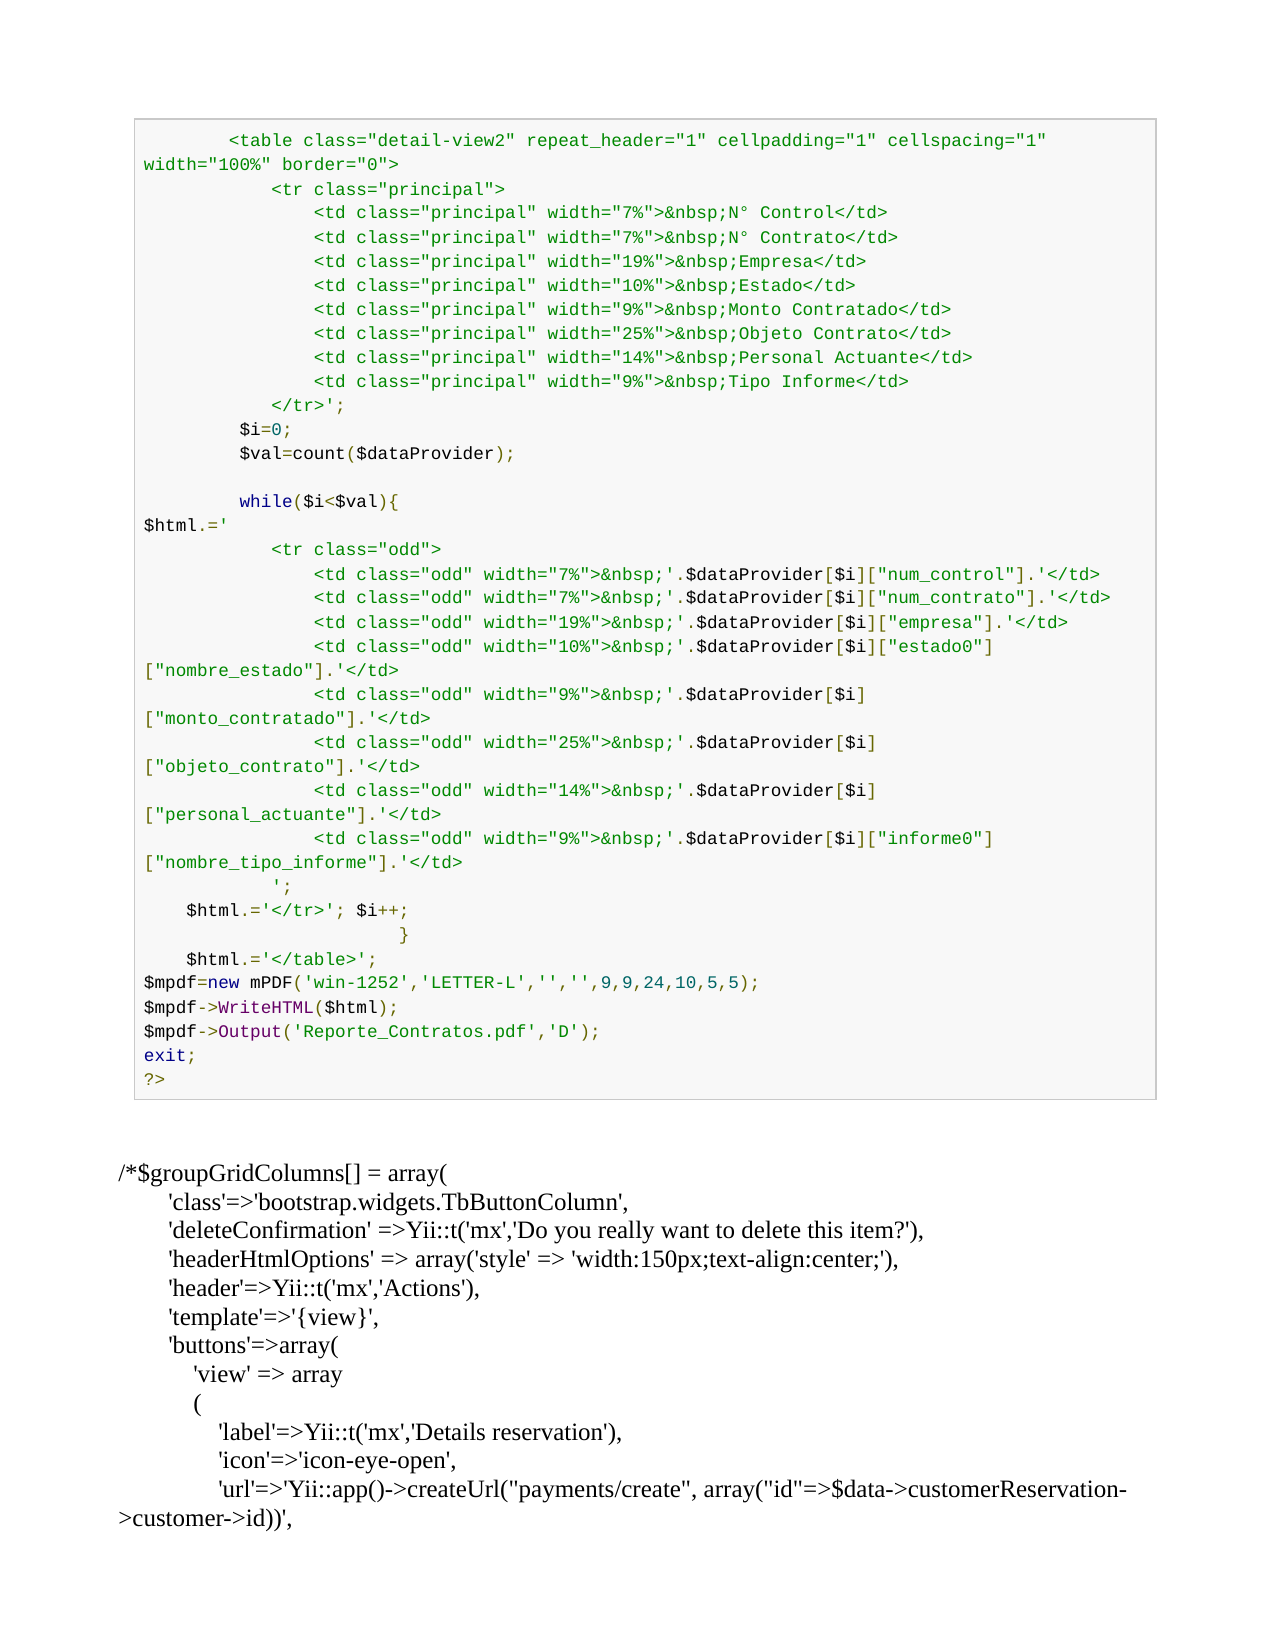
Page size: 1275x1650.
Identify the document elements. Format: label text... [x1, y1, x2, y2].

text 'icon'=>'icon-eye-open', [118, 1445, 1157, 1474]
text 'headerHtmlOptions' => array('style' => 'width:150px;text-align:center;'), [118, 1244, 1157, 1273]
text /*$groupGridColumns[] = array( [118, 1158, 1157, 1187]
text 'template'=>'{view}', [118, 1302, 1157, 1330]
text 'buttons'=>array( [118, 1330, 1157, 1359]
text <table class="detail-view2" repeat_header="1" cellpadding="1" cellspacing="1" width="100%" border="0"> <tr class="principal"> <td class="principal" width="7%">&nbsp;N° Control</td> <td class="principal" width="7%">&nbsp;N° Contrato</td> <td class="principal" width="19%">&nbsp;Empresa</td> <td class="principal" width="10%">&nbsp;Estado</td> <td class="principal" width="9%">&nbsp;Monto Contratado</td> <td class="principal" width="25%">&nbsp;Objeto Contrato</td> <td class="principal" width="14%">&nbsp;Personal Actuante</td> <td class="principal" width="9%">&nbsp;Tipo Informe</td> </tr>'; $i=0; $val=count($dataProvider); while($i<$val){ $html.=' <tr class="odd"> <td class="odd" width="7%">&nbsp;'.$dataProvider[$i]["num_control"].'</td> <td class="odd" width="7%">&nbsp;'.$dataProvider[$i]["num_contrato"].'</td> <td class="odd" width="19%">&nbsp;'.$dataProvider[$i]["empresa"].'</td> <td class="odd" width="10%">&nbsp;'.$dataProvider[$i]["estado0"]["nombre_estado"].'</td> <td class="odd" width="9%">&nbsp;'.$dataProvider[$i]["monto_contratado"].'</td> <td class="odd" width="25%">&nbsp;'.$dataProvider[$i]["objeto_contrato"].'</td> <td class="odd" width="14%">&nbsp;'.$dataProvider[$i]["personal_actuante"].'</td> <td class="odd" width="9%">&nbsp;'.$dataProvider[$i]["informe0"]["nombre_tipo_informe"].'</td> '; $html.='</tr>'; $i++; } $html.='</table>'; $mpdf=new mPDF('win-1252','LETTER-L','','',9,9,24,10,5,5); $mpdf->WriteHTML($html); $mpdf->Output('Reporte_Contratos.pdf','D'); exit; ?> [135, 120, 1155, 1099]
text 'deleteConfirmation' =>Yii::t('mx','Do you really want to delete this item?'), [118, 1215, 1157, 1244]
text 'label'=>Yii::t('mx','Details reservation'), [118, 1417, 1157, 1445]
text 'view' => array [118, 1359, 1157, 1388]
text 'url'=>'Yii::app()->createUrl("payments/create", array("id"=>$data->customerReservation->customer->id))', [118, 1474, 1157, 1532]
text 'header'=>Yii::t('mx','Actions'), [118, 1273, 1157, 1302]
text 'class'=>'bootstrap.widgets.TbButtonColumn', [118, 1187, 1157, 1215]
text ( [118, 1388, 1157, 1417]
